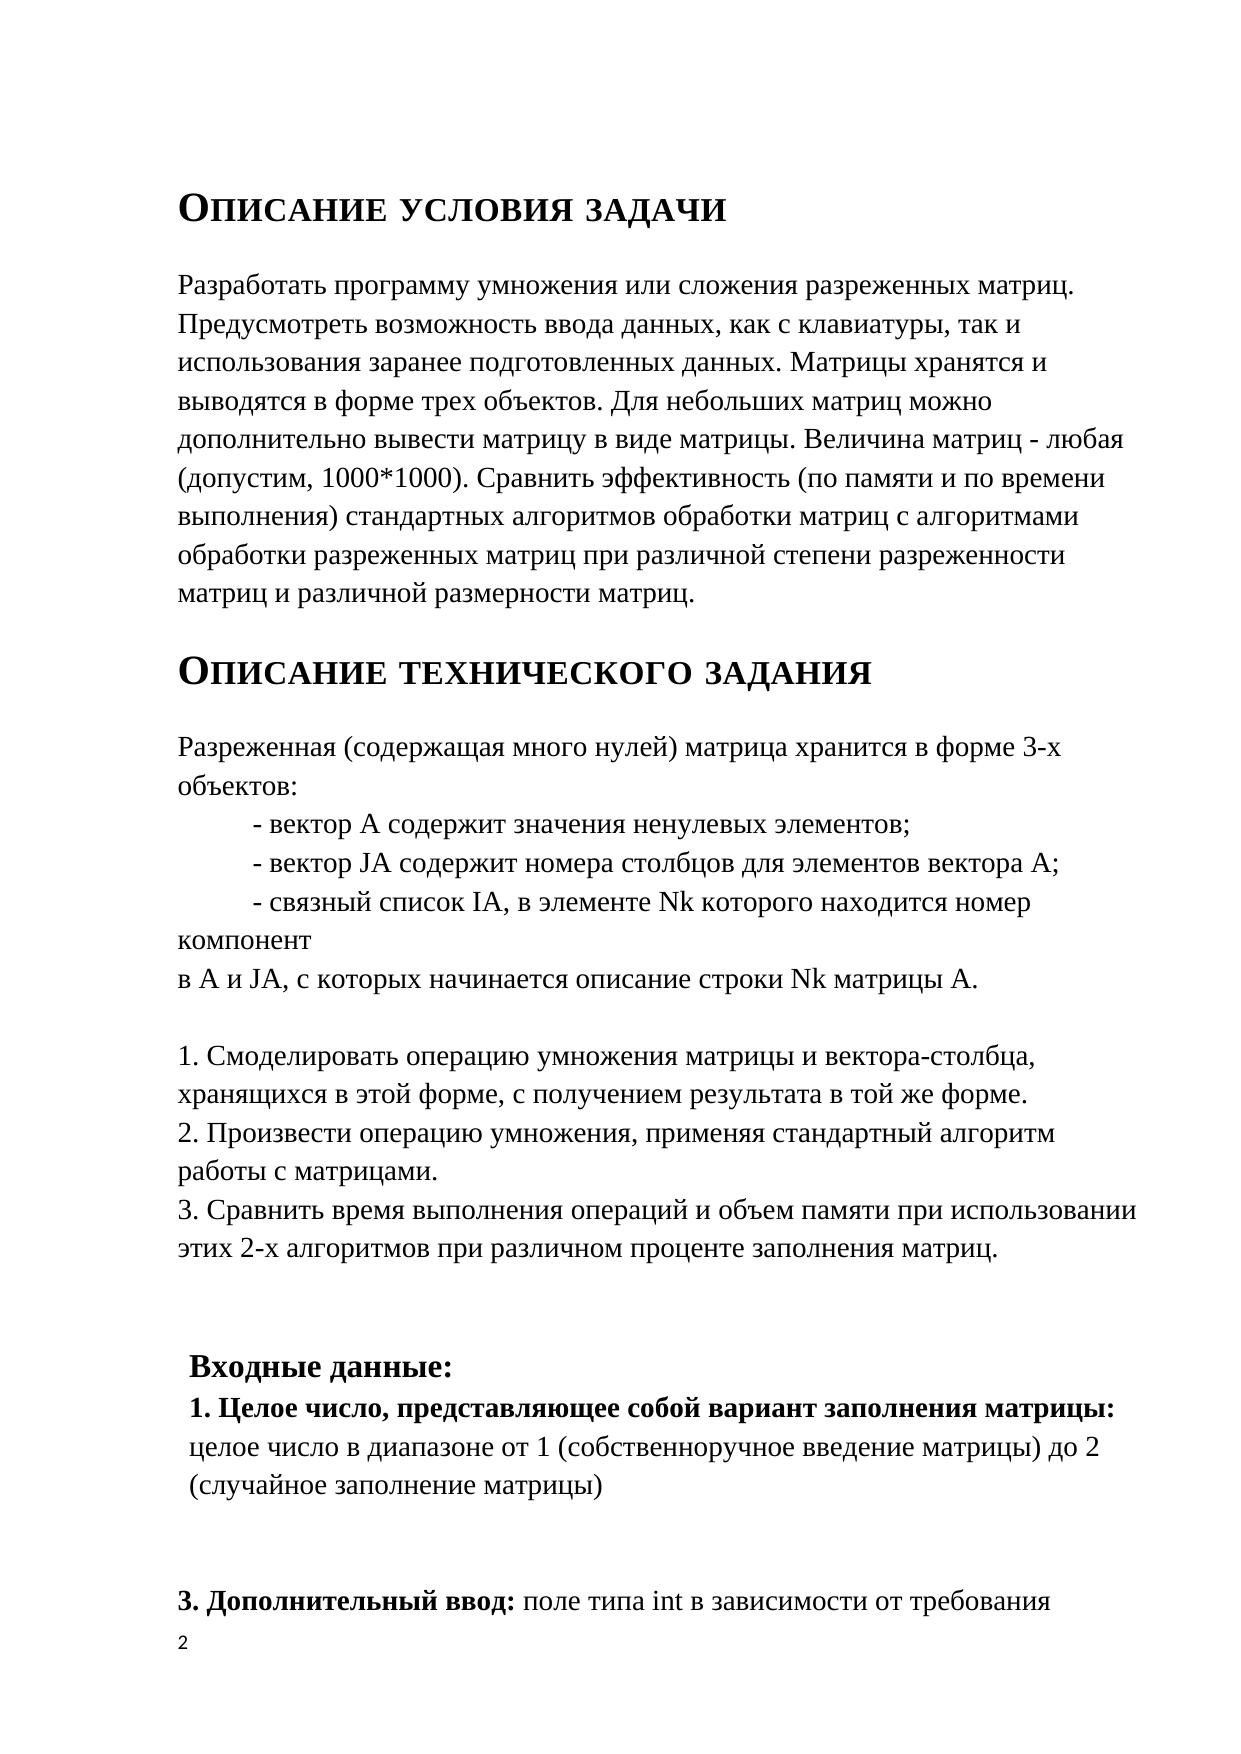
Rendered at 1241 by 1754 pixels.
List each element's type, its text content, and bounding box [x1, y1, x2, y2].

list Разработать программу умножения или сложения разреженных матриц. [177, 267, 1152, 301]
list 3. Сравнить время выполнения операций и объем памяти при использовании [177, 1192, 1152, 1226]
list этих 2-х алгоритмов при различном проценте заполнения матриц. [177, 1231, 1152, 1264]
list дополнительно вывести матрицу в виде матрицы. Величина матриц - любая [177, 421, 1152, 455]
list обработки разреженных матриц при различной степени разреженности [177, 537, 1152, 571]
list хранящихся в этой форме, с получением результата в той же форме. [177, 1076, 1152, 1110]
subtitle Описание условия задачи [177, 183, 1152, 231]
list в A и JA, с которых начинается описание строки Nk матрицы A. [177, 961, 1152, 994]
list - вектор JA содержит номера столбцов для элементов вектора A; [177, 845, 1152, 879]
list целое число в диапазоне от 1 (собственноручное введение матрицы) до 2 (случайное заполнение матрицы) [189, 1429, 1152, 1501]
list выводятся в форме трех объектов. Для небольших матриц можно [177, 383, 1152, 416]
list 3. Дополнительный ввод: поле типа int в зависимости от требования [177, 1583, 1152, 1617]
list Разреженная (содержащая много нулей) матрица хранится в форме 3-х [177, 729, 1152, 763]
subtitle Описание технического задания [177, 645, 1152, 693]
list работы с матрицами. [177, 1153, 1152, 1187]
list - вектор A содержит значения ненулевых элементов; [177, 807, 1152, 840]
list матриц и различной размерности матриц. [177, 576, 1152, 609]
list объектов: [177, 768, 1152, 802]
list Входные данные: [189, 1346, 1152, 1384]
list выполнения) стандартных алгоритмов обработки матриц с алгоритмами [177, 498, 1152, 532]
list (допустим, 1000*1000). Сравнить эффективность (по памяти и по времени [177, 460, 1152, 493]
list 1. Смоделировать операцию умножения матрицы и вектора-столбца, [177, 1038, 1152, 1071]
list Предусмотреть возможность ввода данных, как с клавиатуры, так и [177, 306, 1152, 339]
list 2. Произвести операцию умножения, применяя стандартный алгоритм [177, 1115, 1152, 1148]
list - связный список IA, в элементе Nk которого находится номер компонент [177, 884, 1152, 956]
list 1. Целое число, представляющее собой вариант заполнения матрицы: [189, 1390, 1152, 1424]
list использования заранее подготовленных данных. Матрицы хранятся и [177, 344, 1152, 378]
